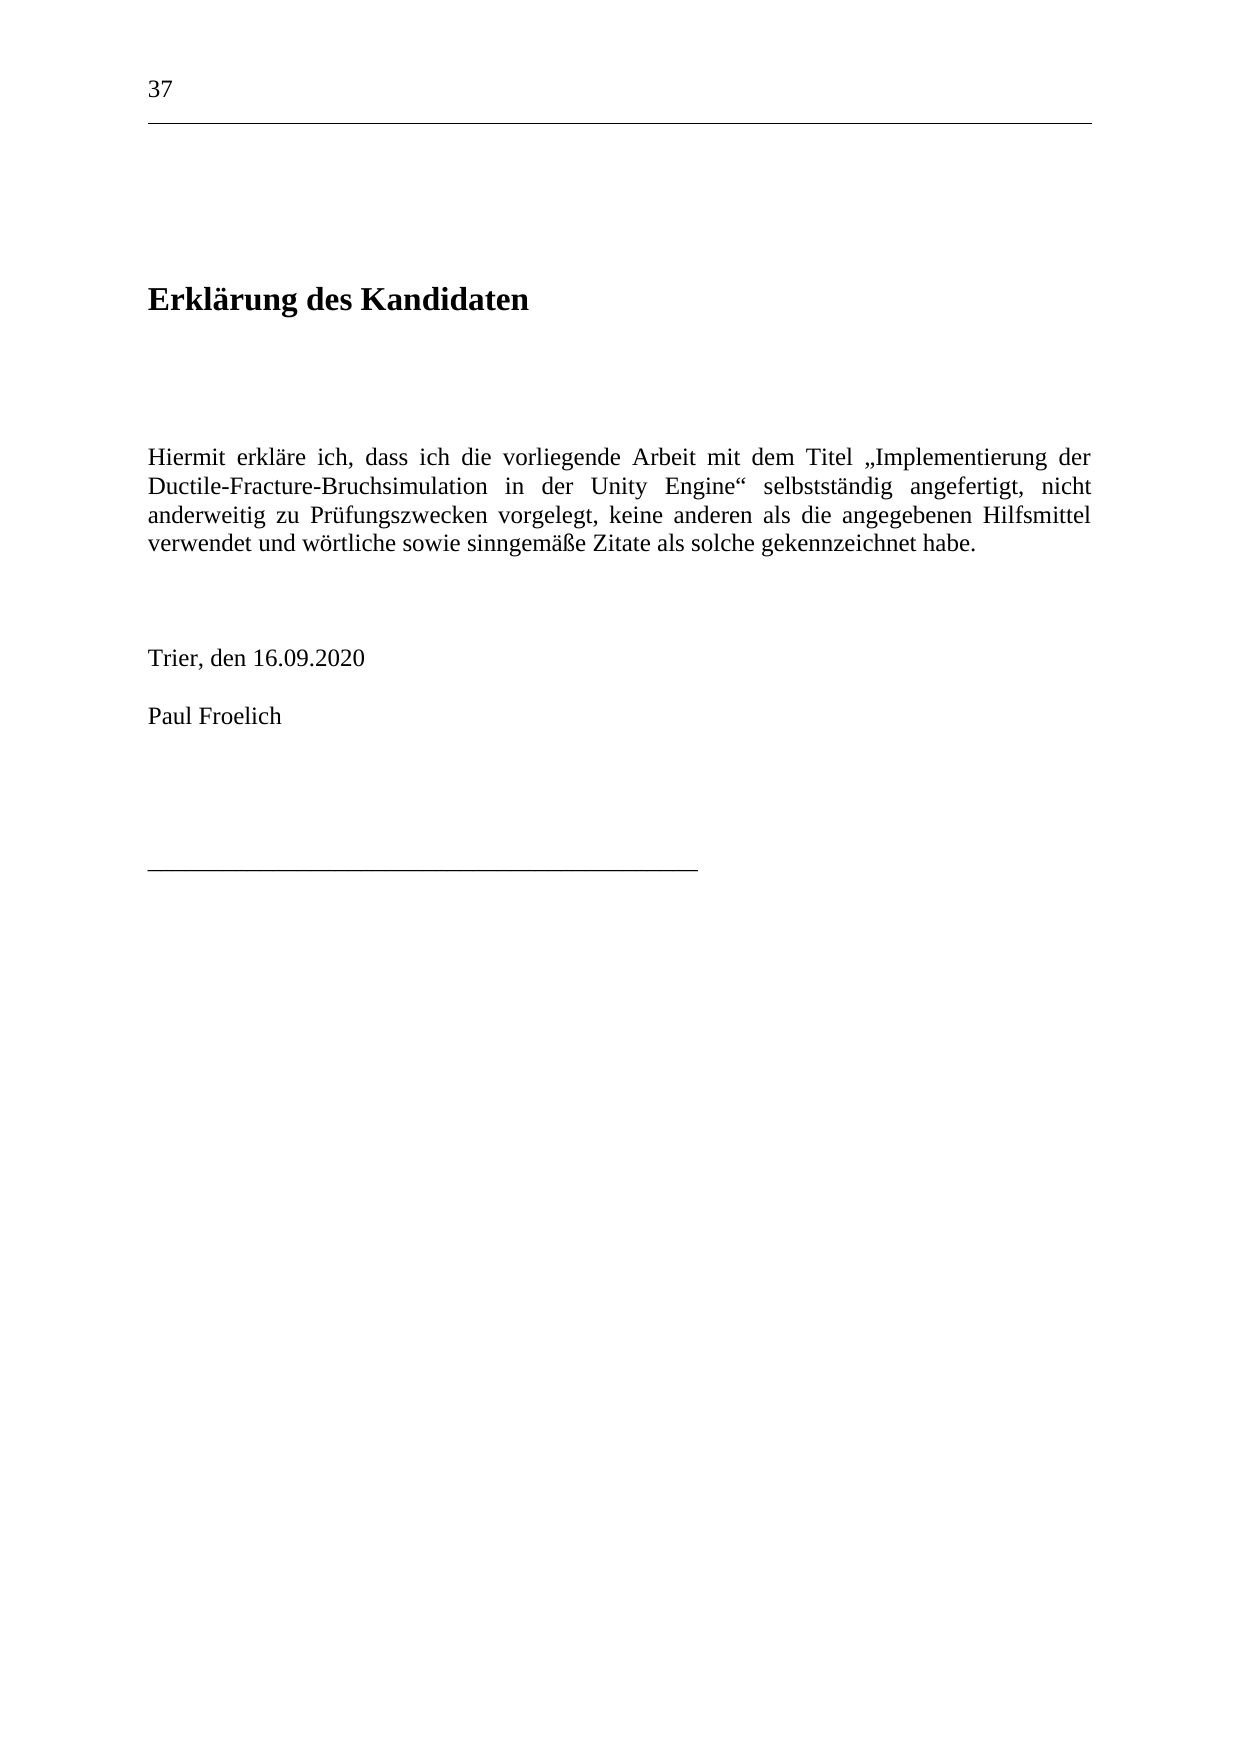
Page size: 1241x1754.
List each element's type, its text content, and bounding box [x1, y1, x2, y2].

text ____________________________________________ [148, 845, 1092, 873]
text Trier, den 16.09.2020 [148, 643, 1092, 672]
text Paul Froelich [148, 701, 1092, 730]
text Erklärung des Kandidaten [148, 279, 1092, 317]
text Hiermit erkläre ich, dass ich die vorliegende Arbeit mit dem Titel „Implementierung der Ductile-Fracture-Bruchsimulation in der Unity Engine“ selbstständig angefertigt, nicht anderweitig zu Prüfungszwecken vorgelegt, keine anderen als die angegebenen Hilfsmittel verwendet und wörtliche sowie sinngemäße Zitate als solche gekennzeichnet habe. [148, 442, 1092, 557]
